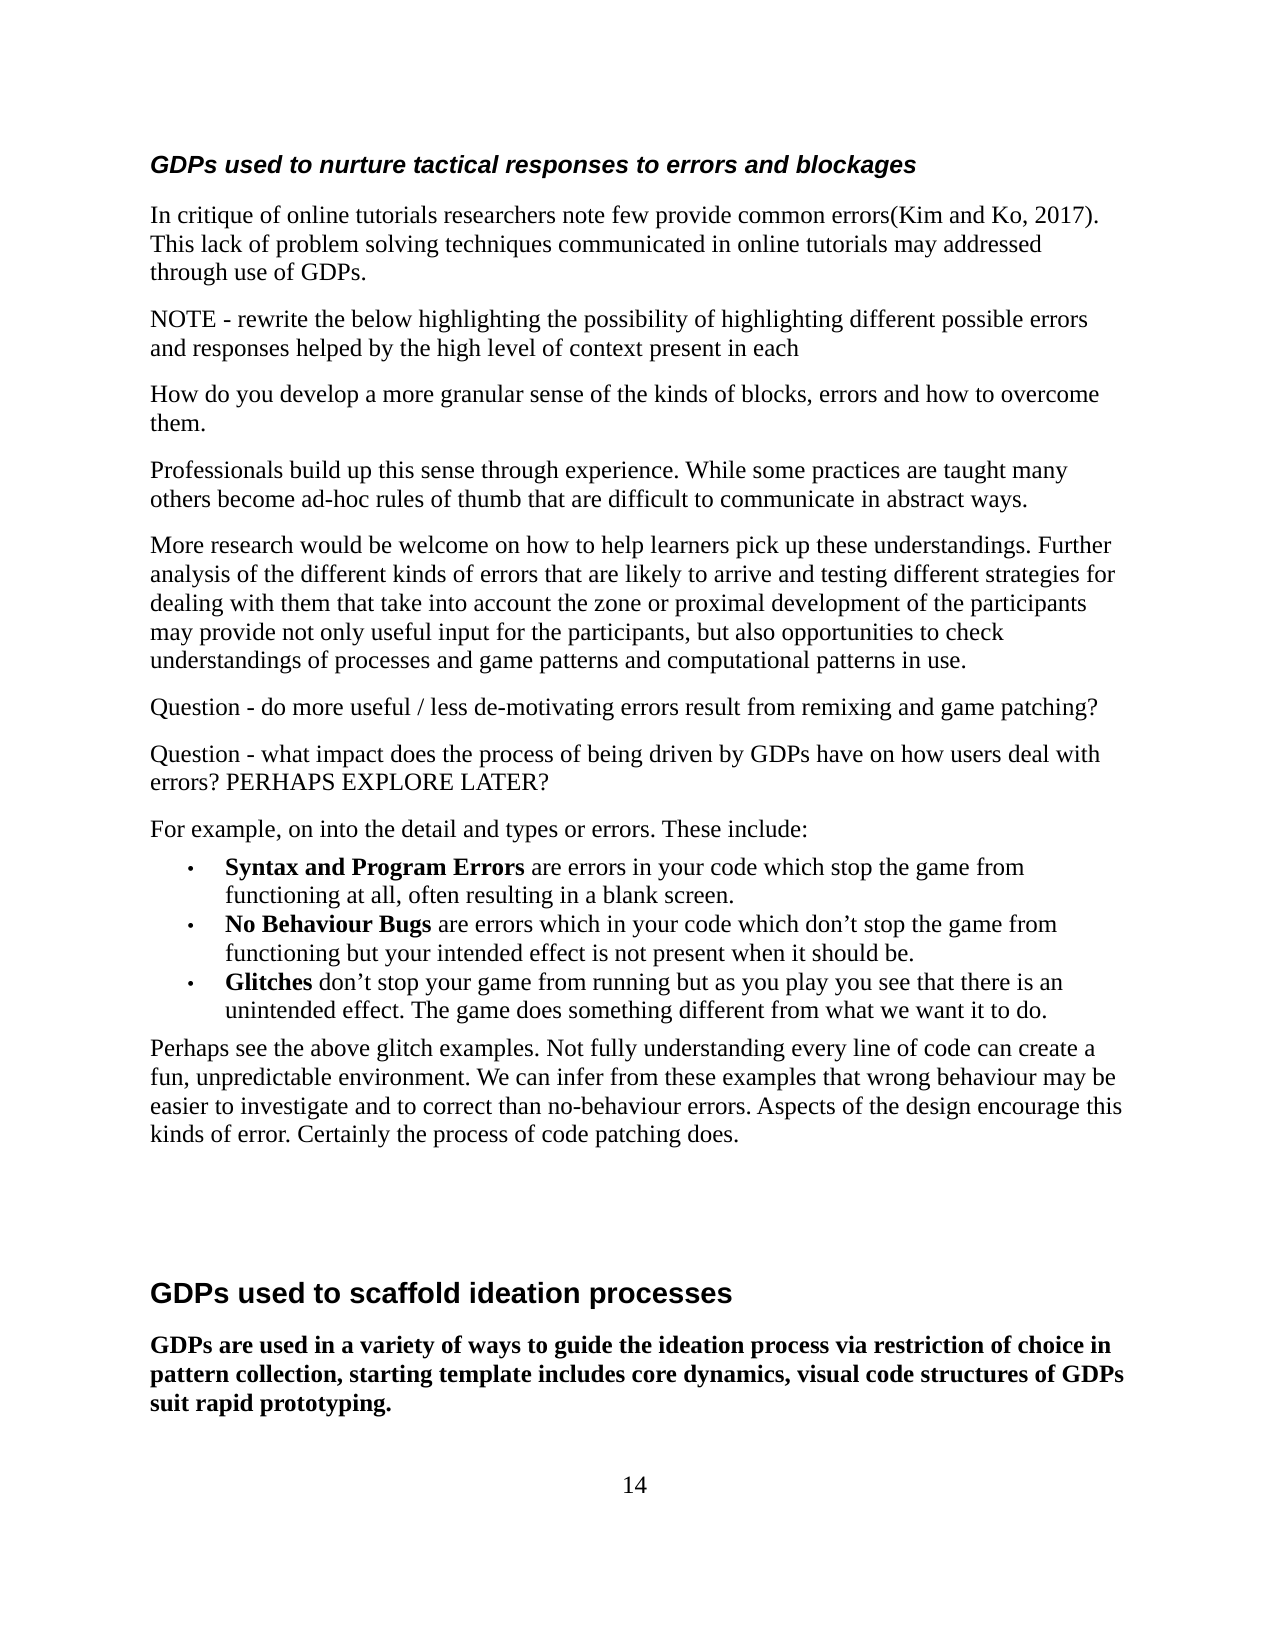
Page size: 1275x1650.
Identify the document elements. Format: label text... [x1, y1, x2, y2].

text NOTE - rewrite the below highlighting the possibility of highlighting different possible errors and responses helped by the high level of context present in each [150, 304, 1125, 362]
text How do you develop a more granular sense of the kinds of blocks, errors and how to overcome them. [150, 379, 1125, 437]
text Question - what impact does the process of being driven by GDPs have on how users deal with errors? PERHAPS EXPLORE LATER? [150, 739, 1125, 796]
text GDPs are used in a variety of ways to guide the ideation process via restriction of choice in pattern collection, starting template includes core dynamics, visual code structures of GDPs suit rapid prototyping. [150, 1331, 1125, 1417]
text Question - do more useful / less de-motivating errors result from remixing and game patching? [150, 692, 1125, 721]
text For example, on into the detail and types or errors. These include: [150, 814, 1125, 843]
list Syntax and Program Errors are errors in your code which stop the game from functioning at all, often resulting in a blank screen. [187, 852, 1125, 909]
text More research would be welcome on how to help learners pick up these understandings. Further analysis of the different kinds of errors that are likely to arrive and testing different strategies for dealing with them that take into account the zone or proximal development of the participants may provide not only useful input for the participants, but also opportunities to check understandings of processes and game patterns and computational patterns in use. [150, 530, 1125, 674]
list Glitches don’t stop your game from running but as you play you see that there is an unintended effect. The game does something different from what we want it to do. [187, 967, 1125, 1024]
subtitle GDPs used to nurture tactical responses to errors and blockages [150, 150, 1125, 178]
text In critique of online tutorials researchers note few provide common errors(Kim and Ko, 2017). This lack of problem solving techniques communicated in online tutorials may addressed through use of GDPs. [150, 200, 1125, 286]
list No Behaviour Bugs are errors which in your code which don’t stop the game from functioning but your intended effect is not present when it should be. [187, 909, 1125, 967]
subtitle GDPs used to scaffold ideation processes [150, 1276, 1125, 1309]
text Professionals build up this sense through experience. While some practices are taught many others become ad-hoc rules of thumb that are difficult to communicate in abstract ways. [150, 455, 1125, 512]
text Perhaps see the above glitch examples. Not fully understanding every line of code can create a fun, unpredictable environment. We can infer from these examples that wrong behaviour may be easier to investigate and to correct than no-behaviour errors. Aspects of the design encourage this kinds of error. Certainly the process of code patching does. [150, 1033, 1125, 1148]
